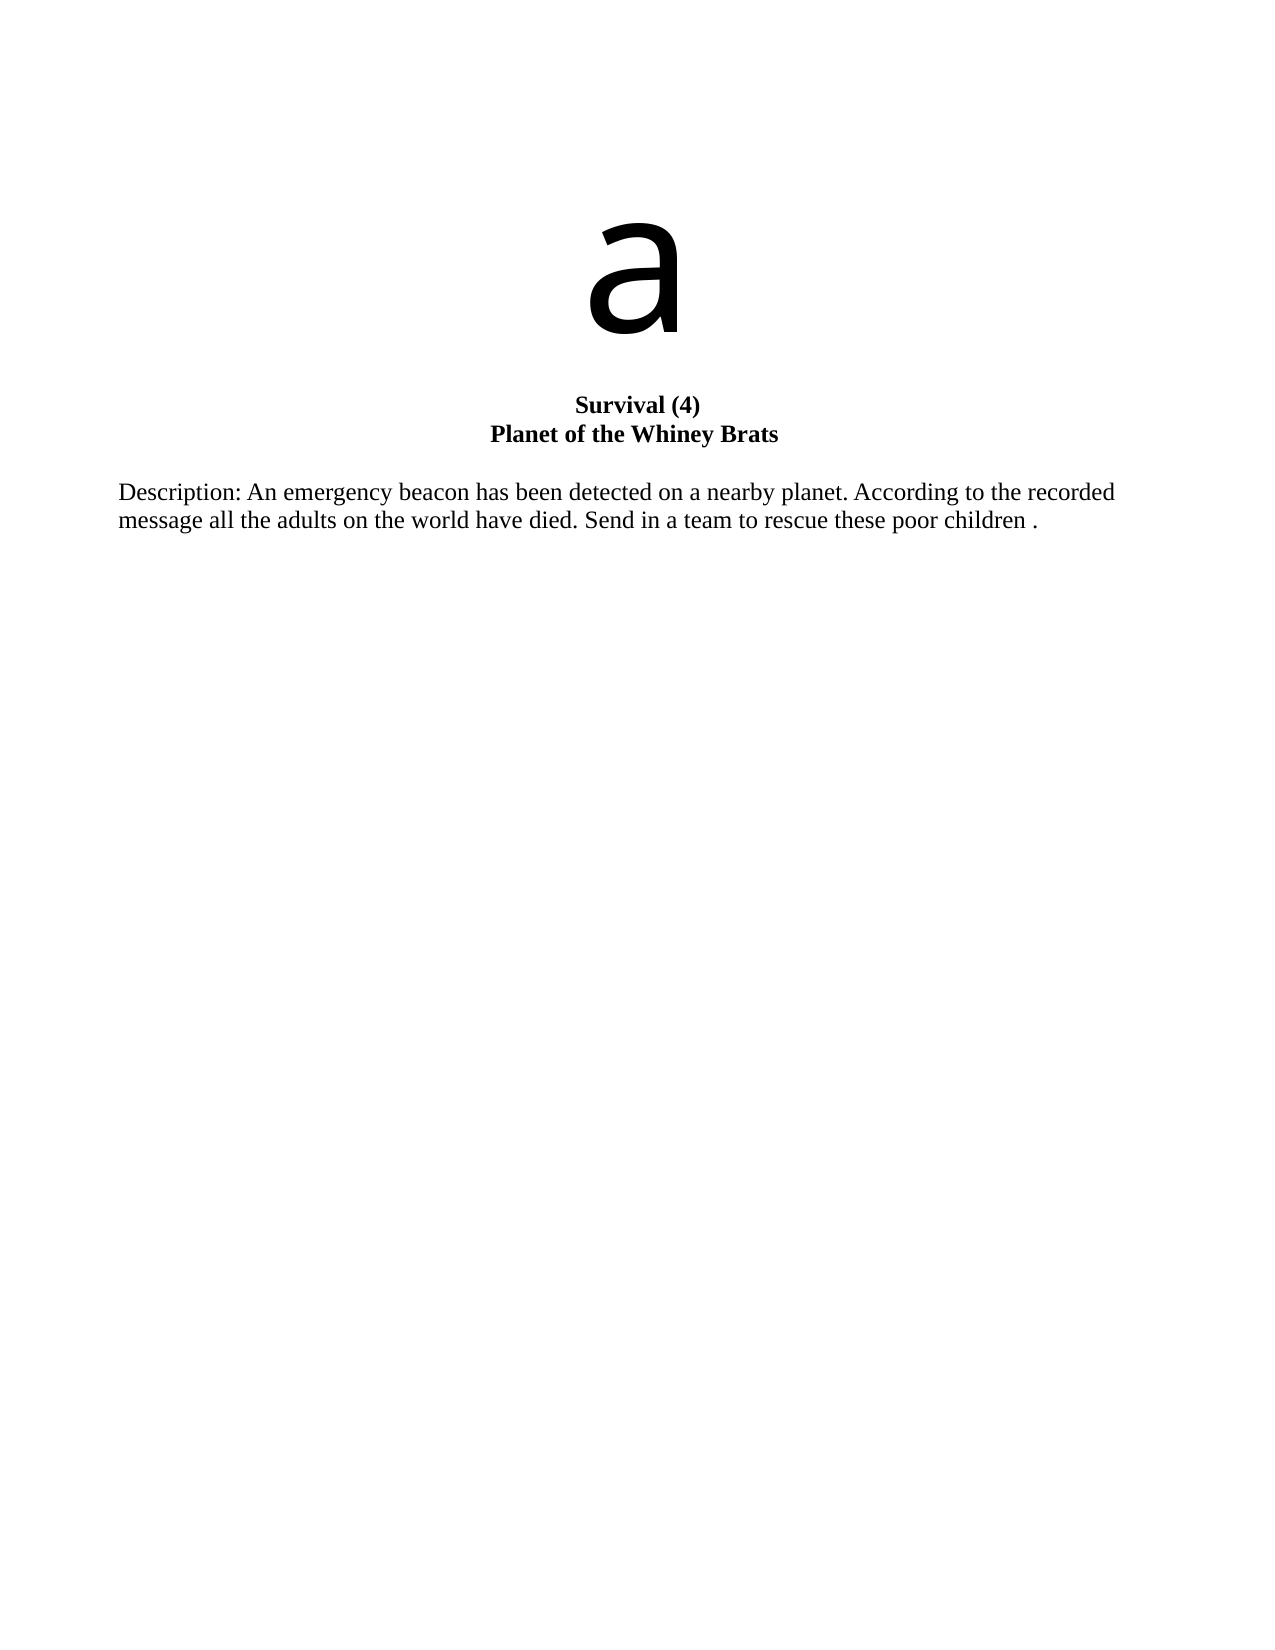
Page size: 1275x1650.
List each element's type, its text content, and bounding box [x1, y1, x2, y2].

text Survival (4) [118, 391, 1157, 419]
text a [118, 118, 1157, 391]
text Planet of the Whiney Brats [118, 419, 1157, 448]
text Description: An emergency beacon has been detected on a nearby planet. According to the recorded message all the adults on the world have died. Send in a team to rescue these poor children . [118, 477, 1157, 534]
